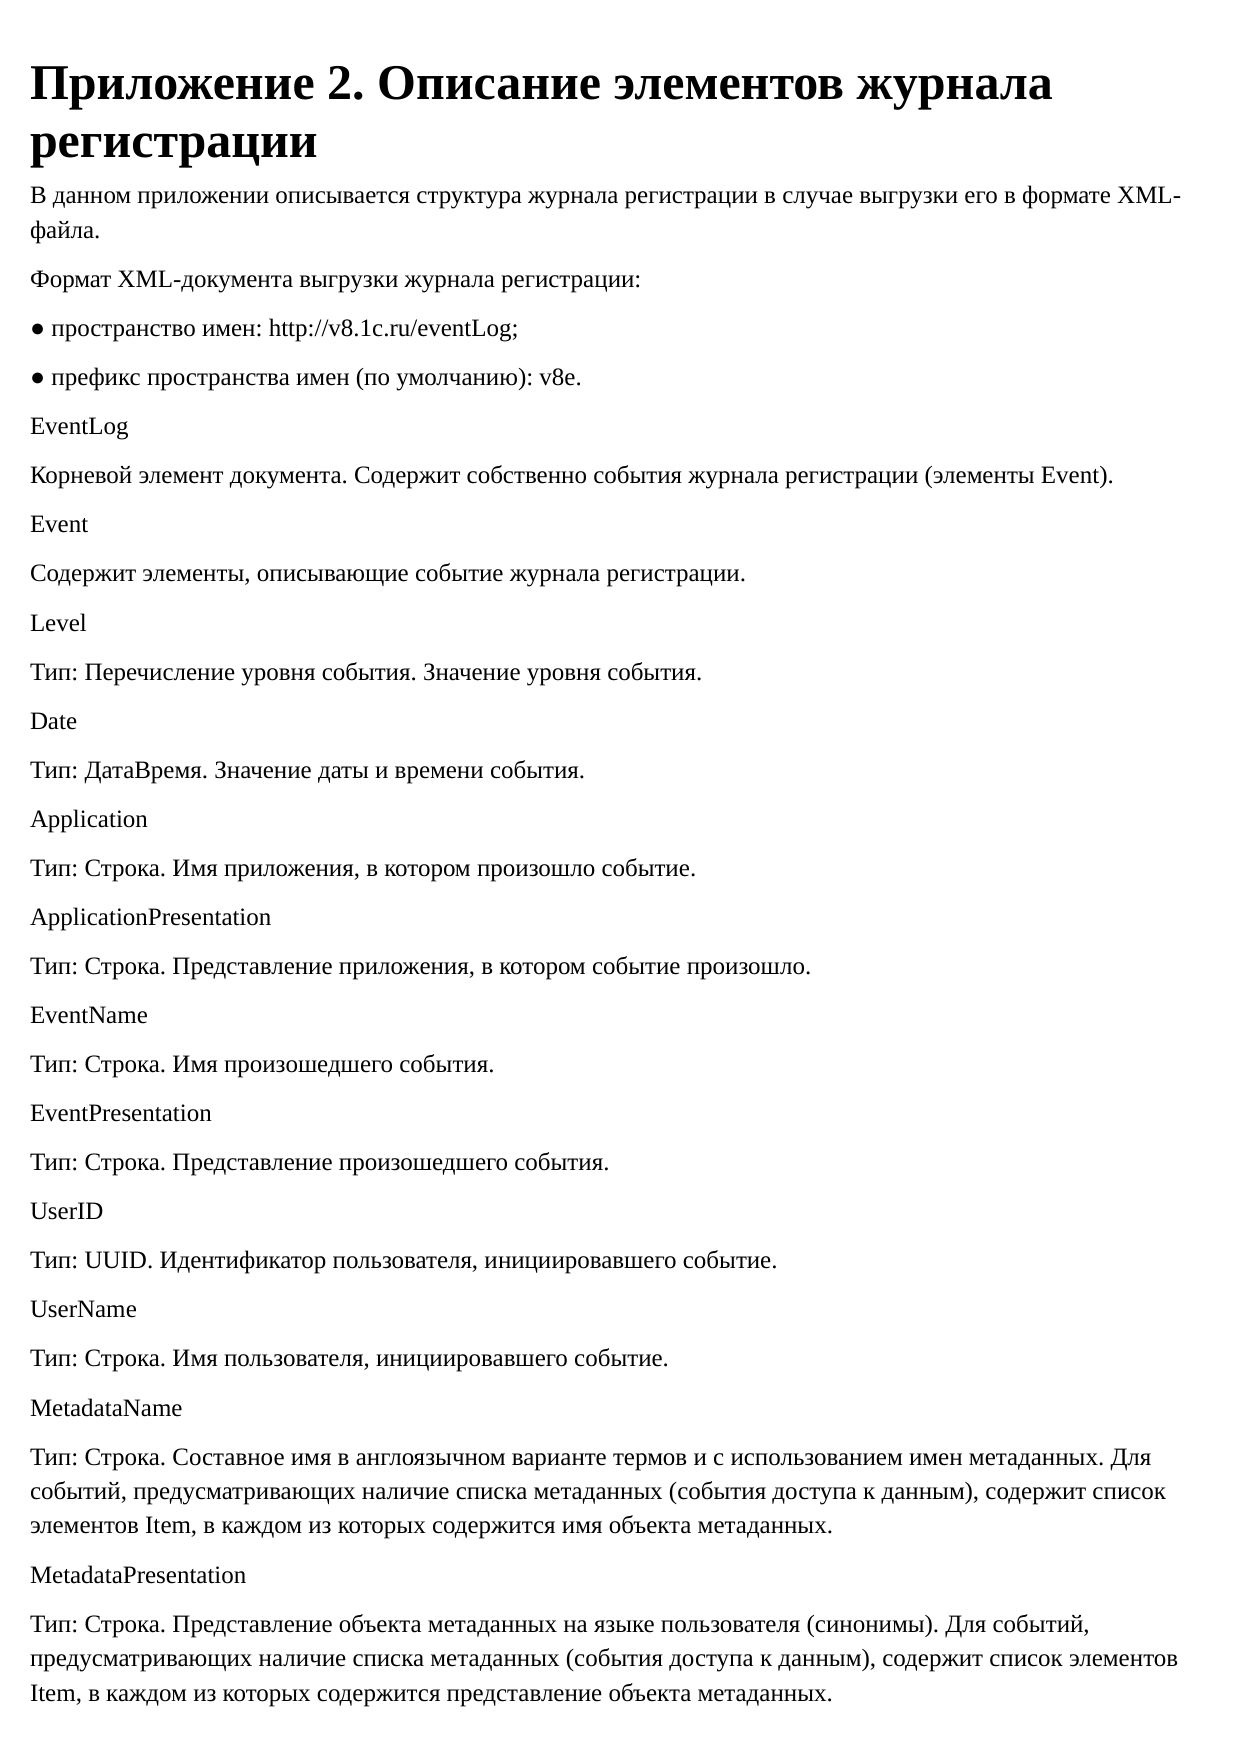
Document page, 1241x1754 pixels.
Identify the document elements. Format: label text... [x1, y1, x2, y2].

text Содержит элементы, описывающие событие журнала регистрации. [30, 558, 1211, 587]
text Тип: Строка. Имя приложения, в котором произошло событие. [30, 853, 1211, 882]
text Тип: Перечисление уровня события. Значение уровня события. [30, 657, 1211, 685]
text UserName [30, 1294, 1211, 1323]
text Event [30, 509, 1211, 538]
text Формат XML-документа выгрузки журнала регистрации: [30, 264, 1211, 293]
text EventLog [30, 411, 1211, 440]
text В данном приложении описывается структура журнала регистрации в случае выгрузки его в формате XML-файла. [30, 181, 1211, 244]
text Тип: UUID. Идентификатор пользователя, инициировавшего событие. [30, 1245, 1211, 1274]
text Корневой элемент документа. Содержит собственно события журнала регистрации (элементы Event). [30, 460, 1211, 489]
text MetadataPresentation [30, 1560, 1211, 1588]
text Application [30, 804, 1211, 833]
text Date [30, 706, 1211, 734]
text ● пространство имен: http://v8.1c.ru/eventLog; [30, 313, 1211, 342]
text Тип: ДатаВремя. Значение даты и времени события. [30, 755, 1211, 783]
text MetadataName [30, 1393, 1211, 1421]
text UserID [30, 1196, 1211, 1225]
text ApplicationPresentation [30, 902, 1211, 931]
text EventName [30, 1000, 1211, 1029]
text Тип: Строка. Имя пользователя, инициировавшего событие. [30, 1343, 1211, 1372]
text Тип: Строка. Представление объекта метаданных на языке пользователя (синонимы). Для событий, предусматривающих наличие списка метаданных (события доступа к данным), содержит список элементов Item, в каждом из которых содержится представление объекта метаданных. [30, 1609, 1211, 1706]
text Тип: Строка. Представление произошедшего события. [30, 1147, 1211, 1176]
text Level [30, 608, 1211, 636]
text Тип: Строка. Представление приложения, в котором событие произошло. [30, 951, 1211, 980]
text ● префикс пространства имен (по умолчанию): v8e. [30, 362, 1211, 391]
text Тип: Строка. Составное имя в англоязычном варианте термов и с использованием имен метаданных. Для событий, предусматривающих наличие списка метаданных (события доступа к данным), содержит список элементов Item, в каждом из которых содержится имя объекта метаданных. [30, 1442, 1211, 1539]
text EventPresentation [30, 1098, 1211, 1127]
subtitle Приложение 2. Описание элементов журнала регистрации [30, 53, 1211, 168]
text Тип: Строка. Имя произошедшего события. [30, 1049, 1211, 1078]
